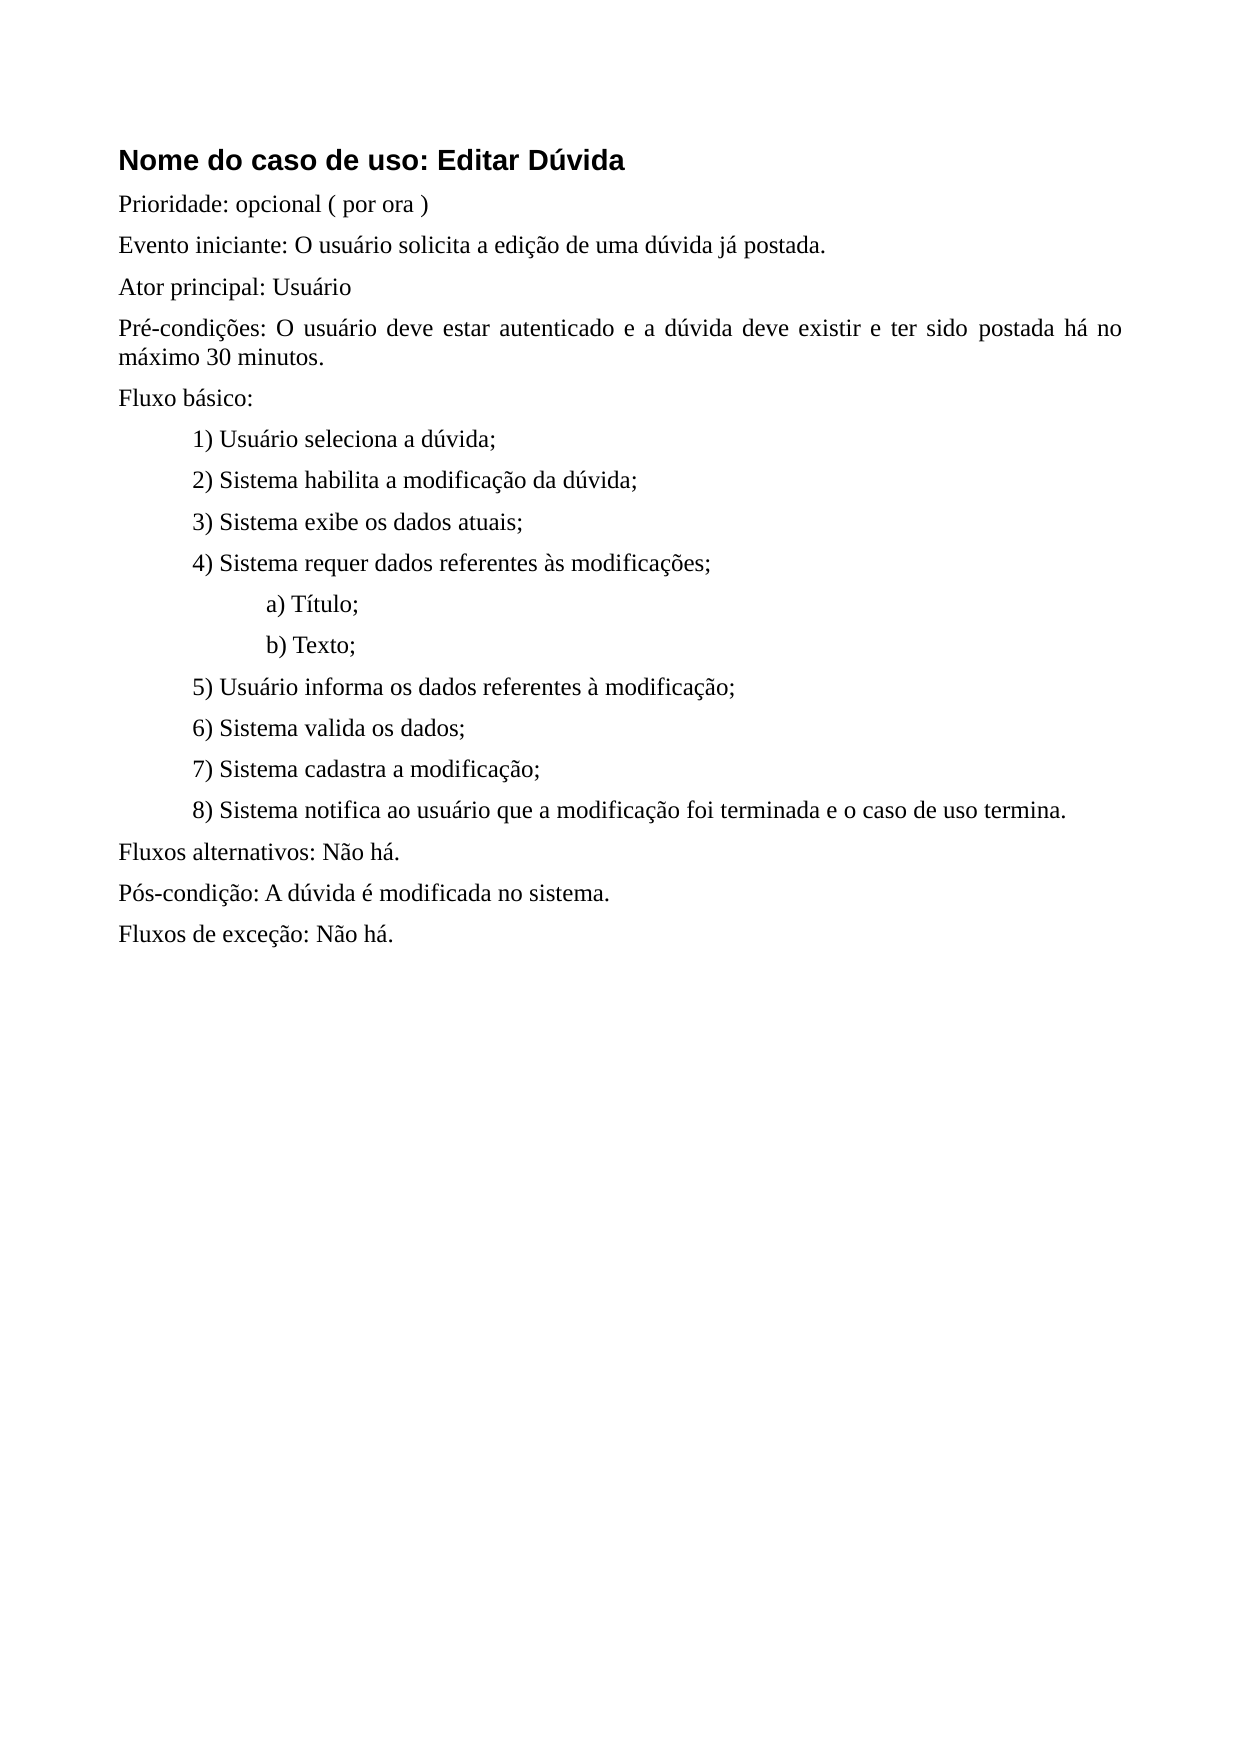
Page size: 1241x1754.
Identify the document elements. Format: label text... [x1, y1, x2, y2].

text 1) Usuário seleciona a dúvida; [118, 424, 1122, 453]
text Evento iniciante: O usuário solicita a edição de uma dúvida já postada. [118, 230, 1122, 259]
text Pós-condição: A dúvida é modificada no sistema. [118, 878, 1122, 907]
text 4) Sistema requer dados referentes às modificações; [118, 548, 1122, 577]
text Prioridade: opcional ( por ora ) [118, 189, 1122, 218]
text Pré-condições: O usuário deve estar autenticado e a dúvida deve existir e ter sido postada há no máximo 30 minutos. [118, 313, 1122, 370]
subtitle Nome do caso de uso: Editar Dúvida [118, 143, 1122, 177]
text 2) Sistema habilita a modificação da dúvida; [118, 465, 1122, 494]
text Fluxo básico: [118, 383, 1122, 412]
text b) Texto; [118, 630, 1122, 659]
text 6) Sistema valida os dados; [118, 713, 1122, 742]
text a) Título; [118, 589, 1122, 618]
text 7) Sistema cadastra a modificação; [118, 754, 1122, 783]
text Fluxos alternativos: Não há. [118, 837, 1122, 865]
text 3) Sistema exibe os dados atuais; [118, 507, 1122, 535]
text 5) Usuário informa os dados referentes à modificação; [118, 672, 1122, 700]
text 8) Sistema notifica ao usuário que a modificação foi terminada e o caso de uso termina. [118, 795, 1122, 824]
text Fluxos de exceção: Não há. [118, 919, 1122, 948]
text Ator principal: Usuário [118, 272, 1122, 300]
